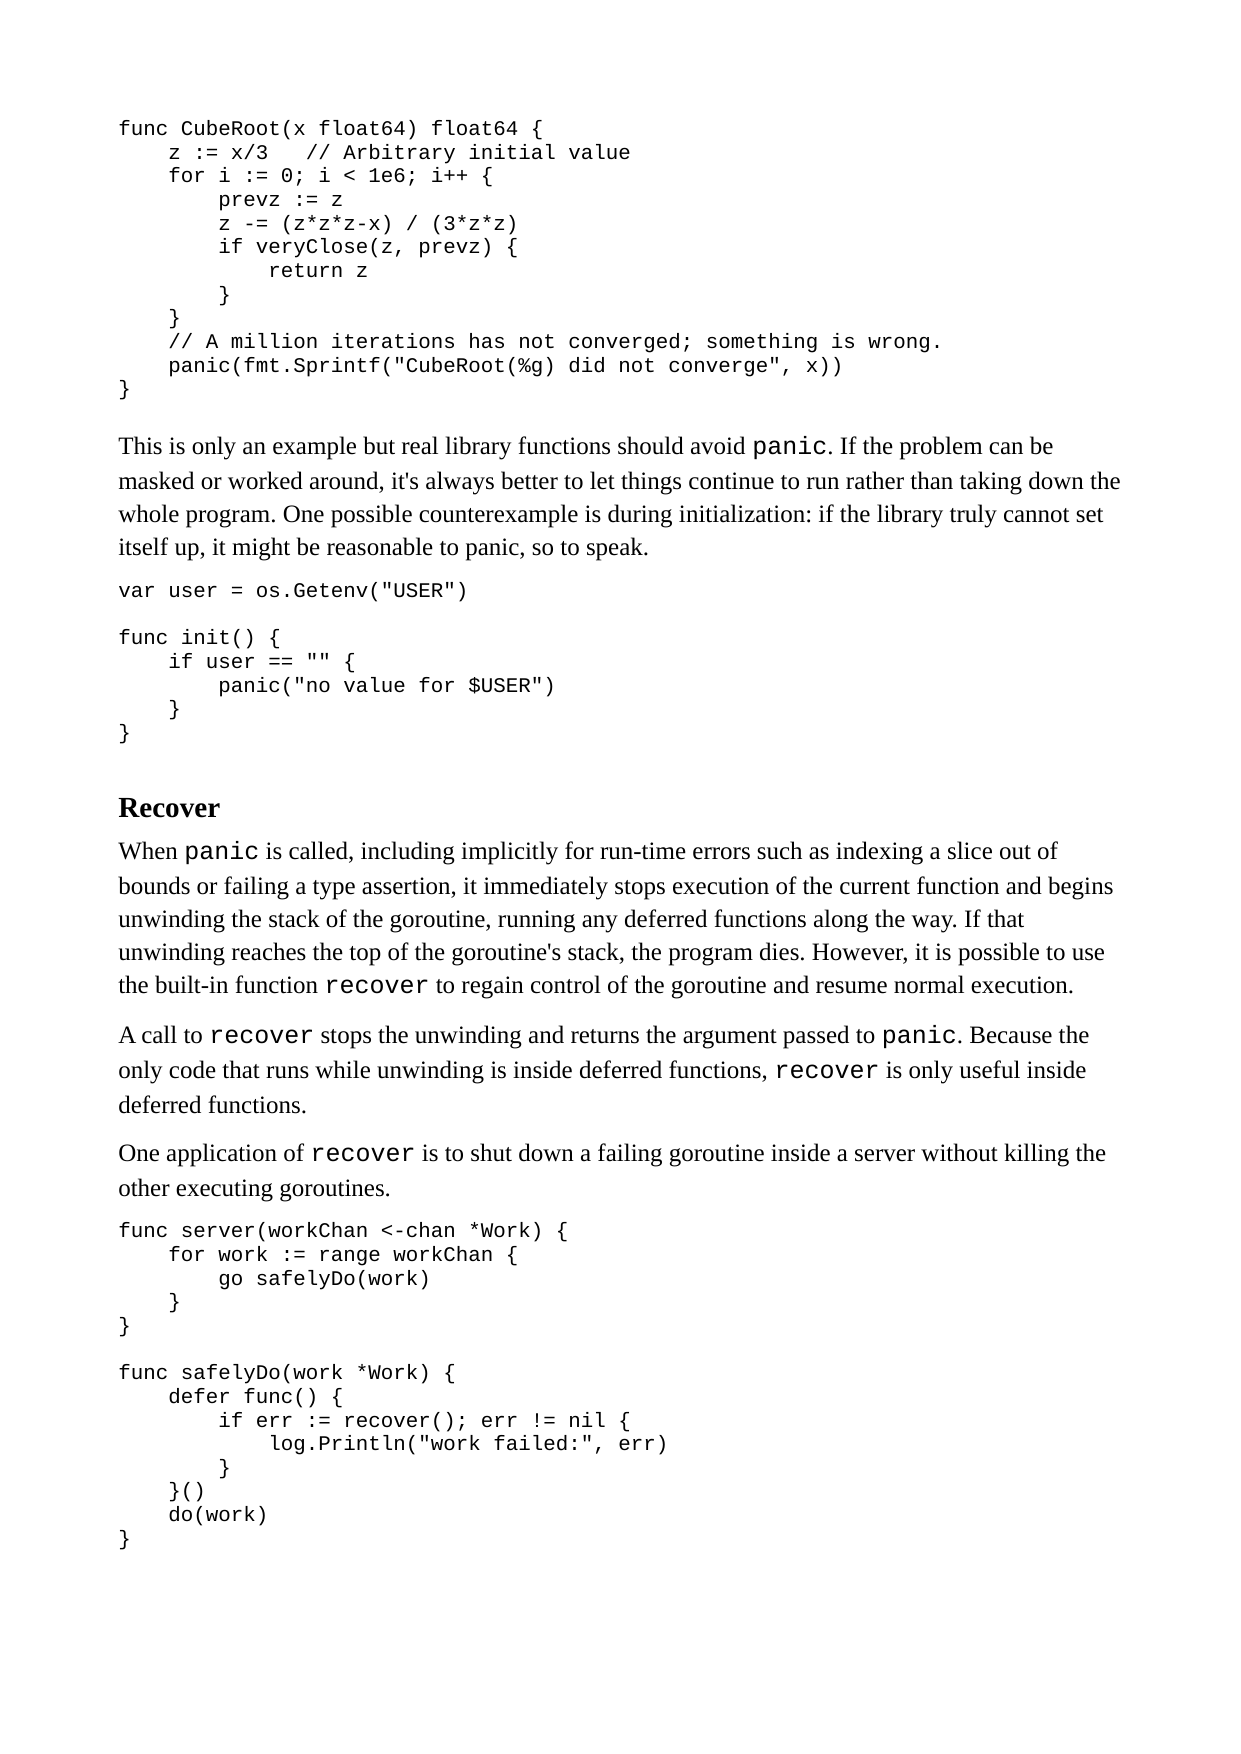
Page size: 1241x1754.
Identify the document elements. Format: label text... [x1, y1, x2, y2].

text return z [118, 260, 1122, 284]
text log.Println("work failed:", err) [118, 1433, 1122, 1457]
text go safelyDo(work) [118, 1268, 1122, 1291]
text panic(fmt.Sprintf("CubeRoot(%g) did not converge", x)) [118, 354, 1122, 378]
text var user = os.Getenv("USER") [118, 580, 1122, 604]
text func init() { [118, 627, 1122, 651]
text defer func() { [118, 1386, 1122, 1409]
text } [118, 1528, 1122, 1551]
text func safelyDo(work *Work) { [118, 1362, 1122, 1386]
text func CubeRoot(x float64) float64 { [118, 118, 1122, 142]
text if err := recover(); err != nil { [118, 1409, 1122, 1433]
text func server(workChan <-chan *Work) { [118, 1220, 1122, 1244]
text } [118, 307, 1122, 331]
text } [118, 722, 1122, 746]
text This is only an example but real library functions should avoid panic. If the problem can be masked or worked around, it's always better to let things continue to run rather than taking down the whole program. One possible counterexample is during initialization: if the library truly cannot set itself up, it might be reasonable to panic, so to speak. [118, 431, 1122, 561]
text prevz := z [118, 189, 1122, 213]
text }() [118, 1481, 1122, 1504]
text } [118, 378, 1122, 402]
text } [118, 1457, 1122, 1481]
text for work := range workChan { [118, 1244, 1122, 1268]
text // A million iterations has not converged; something is wrong. [118, 331, 1122, 354]
text panic("no value for $USER") [118, 675, 1122, 698]
text One application of recover is to shut down a failing goroutine inside a server without killing the other executing goroutines. [118, 1138, 1122, 1202]
text } [118, 284, 1122, 307]
text A call to recover stops the unwinding and returns the argument passed to panic. Because the only code that runs while unwinding is inside deferred functions, recover is only useful inside deferred functions. [118, 1020, 1122, 1119]
text } [118, 1315, 1122, 1339]
text } [118, 1291, 1122, 1315]
text } [118, 698, 1122, 722]
subtitle Recover [118, 790, 1122, 823]
text if veryClose(z, prevz) { [118, 236, 1122, 260]
text do(work) [118, 1504, 1122, 1528]
text if user == "" { [118, 651, 1122, 675]
text for i := 0; i < 1e6; i++ { [118, 165, 1122, 189]
text When panic is called, including implicitly for run-time errors such as indexing a slice out of bounds or failing a type assertion, it immediately stops execution of the current function and begins unwinding the stack of the goroutine, running any deferred functions along the way. If that unwinding reaches the top of the goroutine's stack, the program dies. However, it is possible to use the built-in function recover to regain control of the goroutine and resume normal execution. [118, 836, 1122, 1001]
text z := x/3 // Arbitrary initial value [118, 142, 1122, 165]
text z -= (z*z*z-x) / (3*z*z) [118, 213, 1122, 236]
